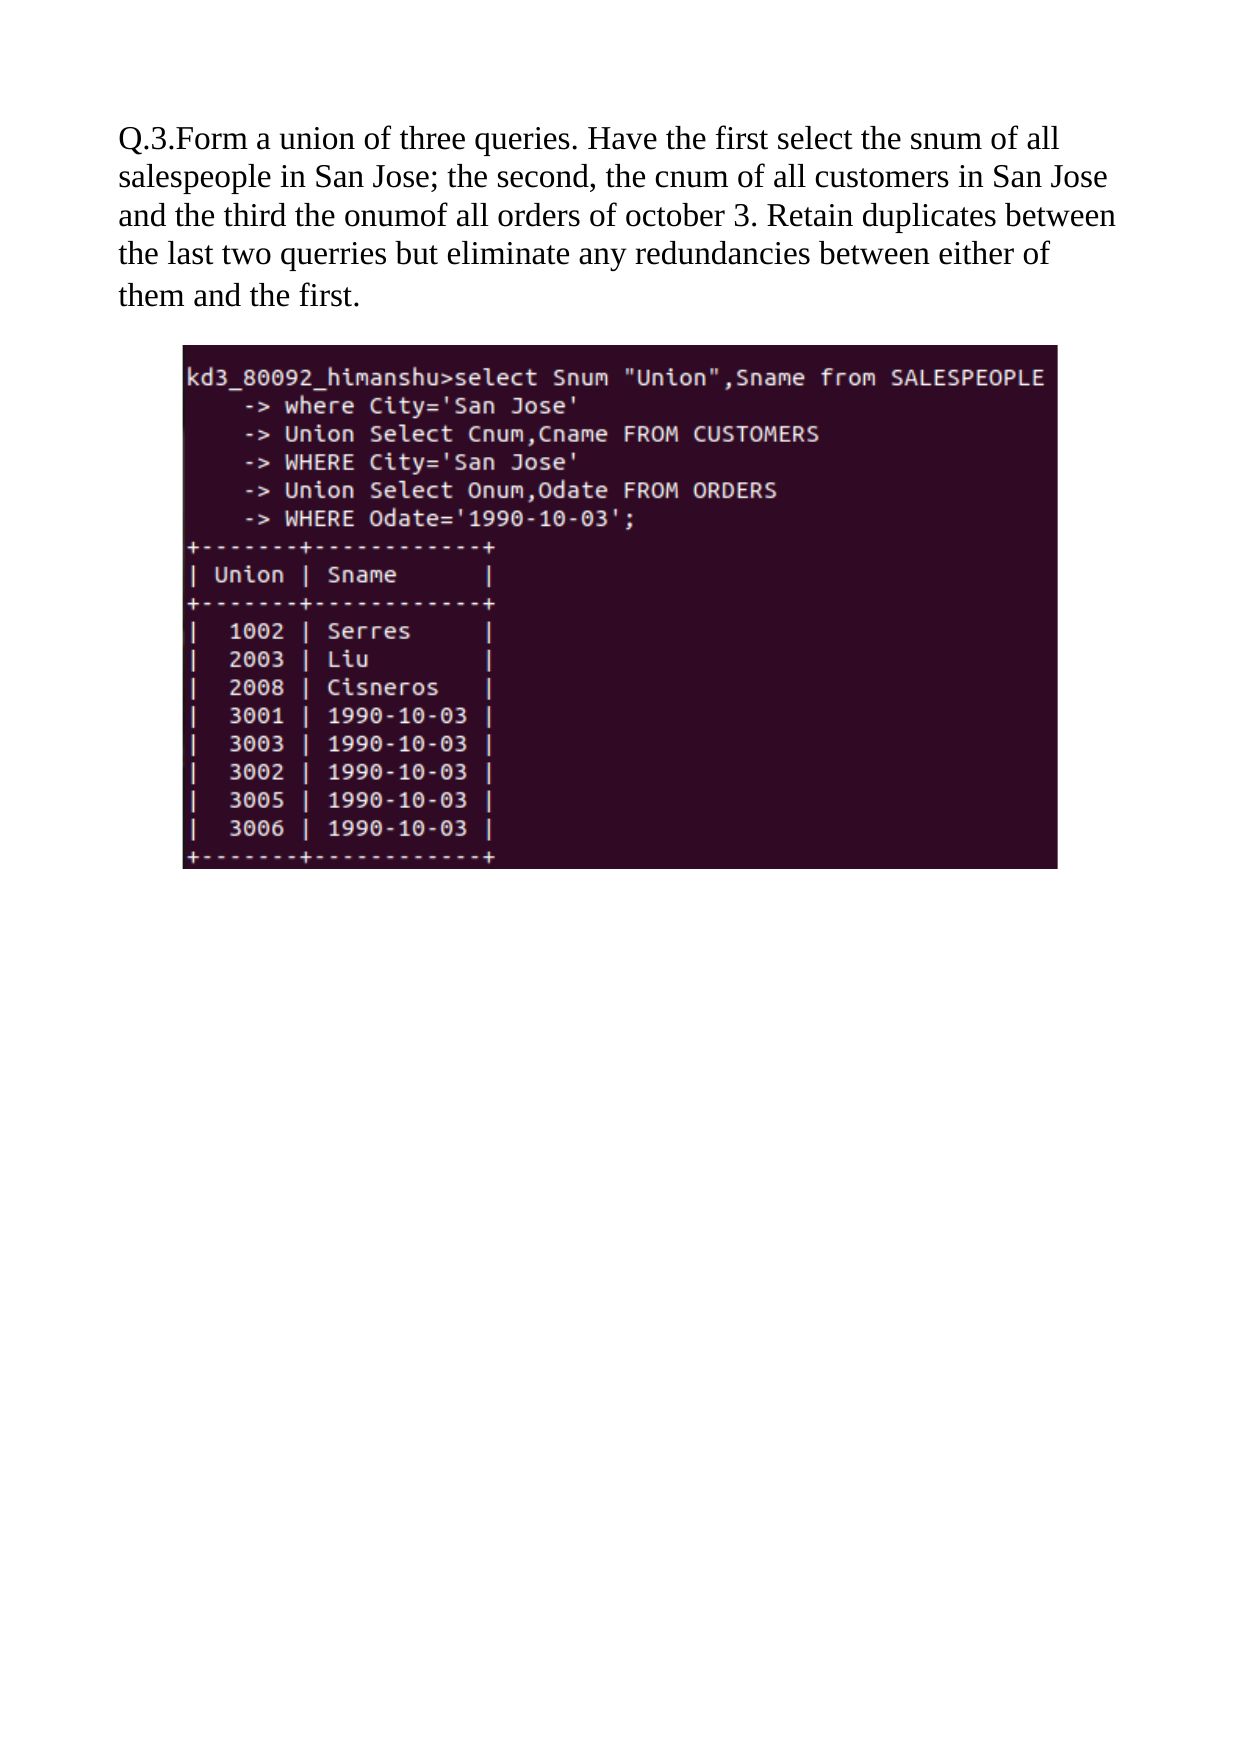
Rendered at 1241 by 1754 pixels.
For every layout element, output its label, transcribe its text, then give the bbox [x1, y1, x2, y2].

picture [182, 345, 1058, 869]
text Q.3.Form a union of three queries. Have the first select the snum of all salespeople in San Jose; the second, the cnum of all customers in San Jose and the third the onumof all orders of october 3. Retain duplicates between the last two querries but eliminate any redundancies between either of them and the first. [118, 118, 1122, 314]
